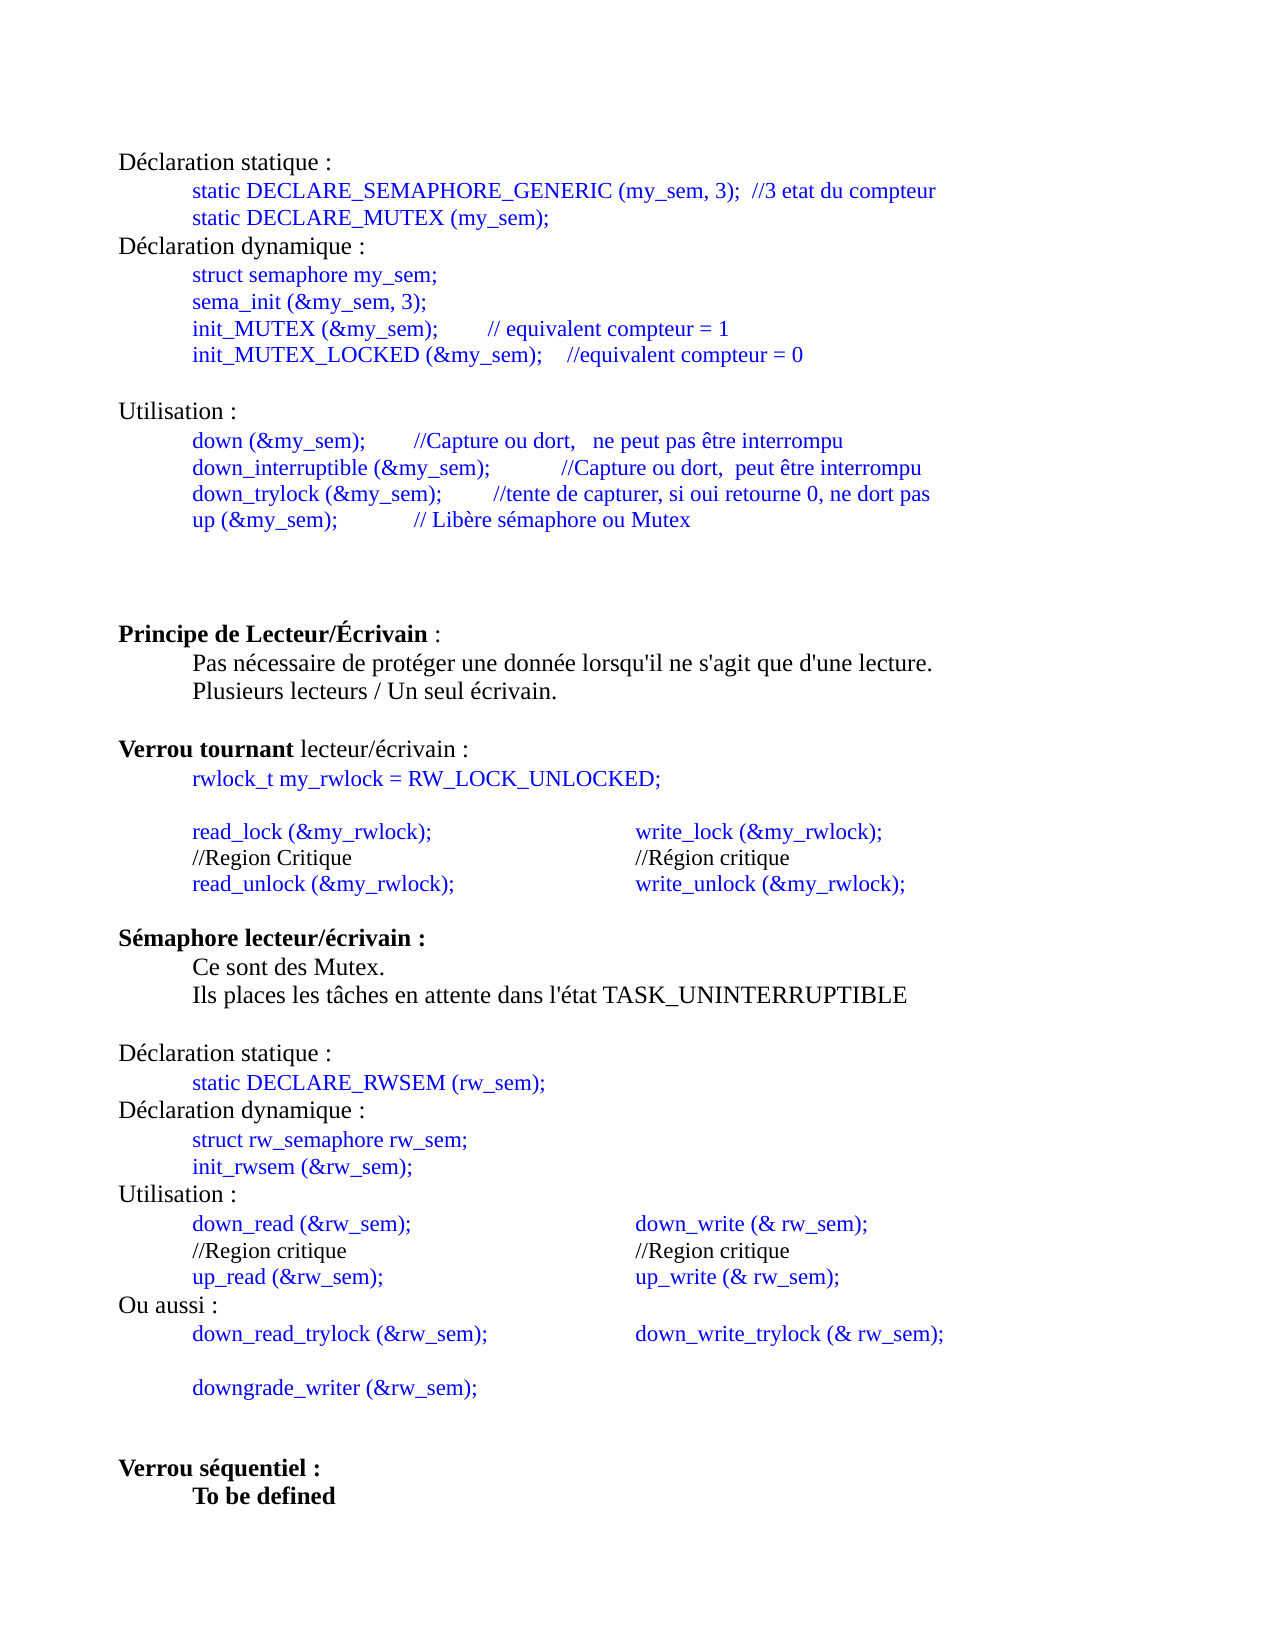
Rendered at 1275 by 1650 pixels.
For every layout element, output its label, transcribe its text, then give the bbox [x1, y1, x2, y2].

text Déclaration dynamique : [118, 1096, 1157, 1124]
text Ce sont des Mutex. [118, 952, 1157, 981]
text down_trylock (&my_sem); //tente de capturer, si oui retourne 0, ne dort pas [118, 480, 1157, 506]
text Utilisation : [118, 396, 1157, 425]
text static DECLARE_SEMAPHORE_GENERIC (my_sem, 3); //3 etat du compteur [118, 176, 1157, 204]
text Verrou tournant lecteur/écrivain : [118, 734, 1157, 763]
text up_read (&rw_sem); up_write (& rw_sem); [118, 1263, 1157, 1290]
text static DECLARE_MUTEX (my_sem); [118, 204, 1157, 231]
text Utilisation : [118, 1179, 1157, 1208]
text Ou aussi : [118, 1290, 1157, 1318]
text //Region critique //Region critique [118, 1237, 1157, 1263]
text struct rw_semaphore rw_sem; [118, 1124, 1157, 1153]
text up (&my_sem); // Libère sémaphore ou Mutex [118, 506, 1157, 533]
text Verrou séquentiel : [118, 1453, 1157, 1481]
text To be defined [118, 1481, 1157, 1510]
text struct semaphore my_sem; [118, 259, 1157, 288]
text rwlock_t my_rwlock = RW_LOCK_UNLOCKED; [118, 763, 1157, 791]
text Déclaration dynamique : [118, 231, 1157, 259]
text Principe de Lecteur/Écrivain : [118, 619, 1157, 648]
text down_read_trylock (&rw_sem); down_write_trylock (& rw_sem); [118, 1318, 1157, 1347]
text static DECLARE_RWSEM (rw_sem); [118, 1067, 1157, 1096]
text //Region Critique //Région critique [118, 844, 1157, 870]
text down_interruptible (&my_sem); //Capture ou dort, peut être interrompu [118, 453, 1157, 480]
text Déclaration statique : [118, 1038, 1157, 1067]
text init_MUTEX (&my_sem); // equivalent compteur = 1 [118, 314, 1157, 341]
text Sémaphore lecteur/écrivain : [118, 923, 1157, 952]
text downgrade_writer (&rw_sem); [118, 1373, 1157, 1400]
text down_read (&rw_sem); down_write (& rw_sem); [118, 1208, 1157, 1237]
text sema_init (&my_sem, 3); [118, 288, 1157, 314]
text down (&my_sem); //Capture ou dort, ne peut pas être interrompu [118, 425, 1157, 453]
text init_rwsem (&rw_sem); [118, 1153, 1157, 1179]
text Ils places les tâches en attente dans l'état TASK_UNINTERRUPTIBLE [118, 981, 1157, 1009]
text Déclaration statique : [118, 147, 1157, 176]
text read_unlock (&my_rwlock); write_unlock (&my_rwlock); [118, 870, 1157, 897]
text Plusieurs lecteurs / Un seul écrivain. [118, 676, 1157, 705]
text Pas nécessaire de protéger une donnée lorsqu'il ne s'agit que d'une lecture. [118, 648, 1157, 676]
text init_MUTEX_LOCKED (&my_sem); //equivalent compteur = 0 [118, 341, 1157, 367]
text read_lock (&my_rwlock); write_lock (&my_rwlock); [118, 818, 1157, 844]
